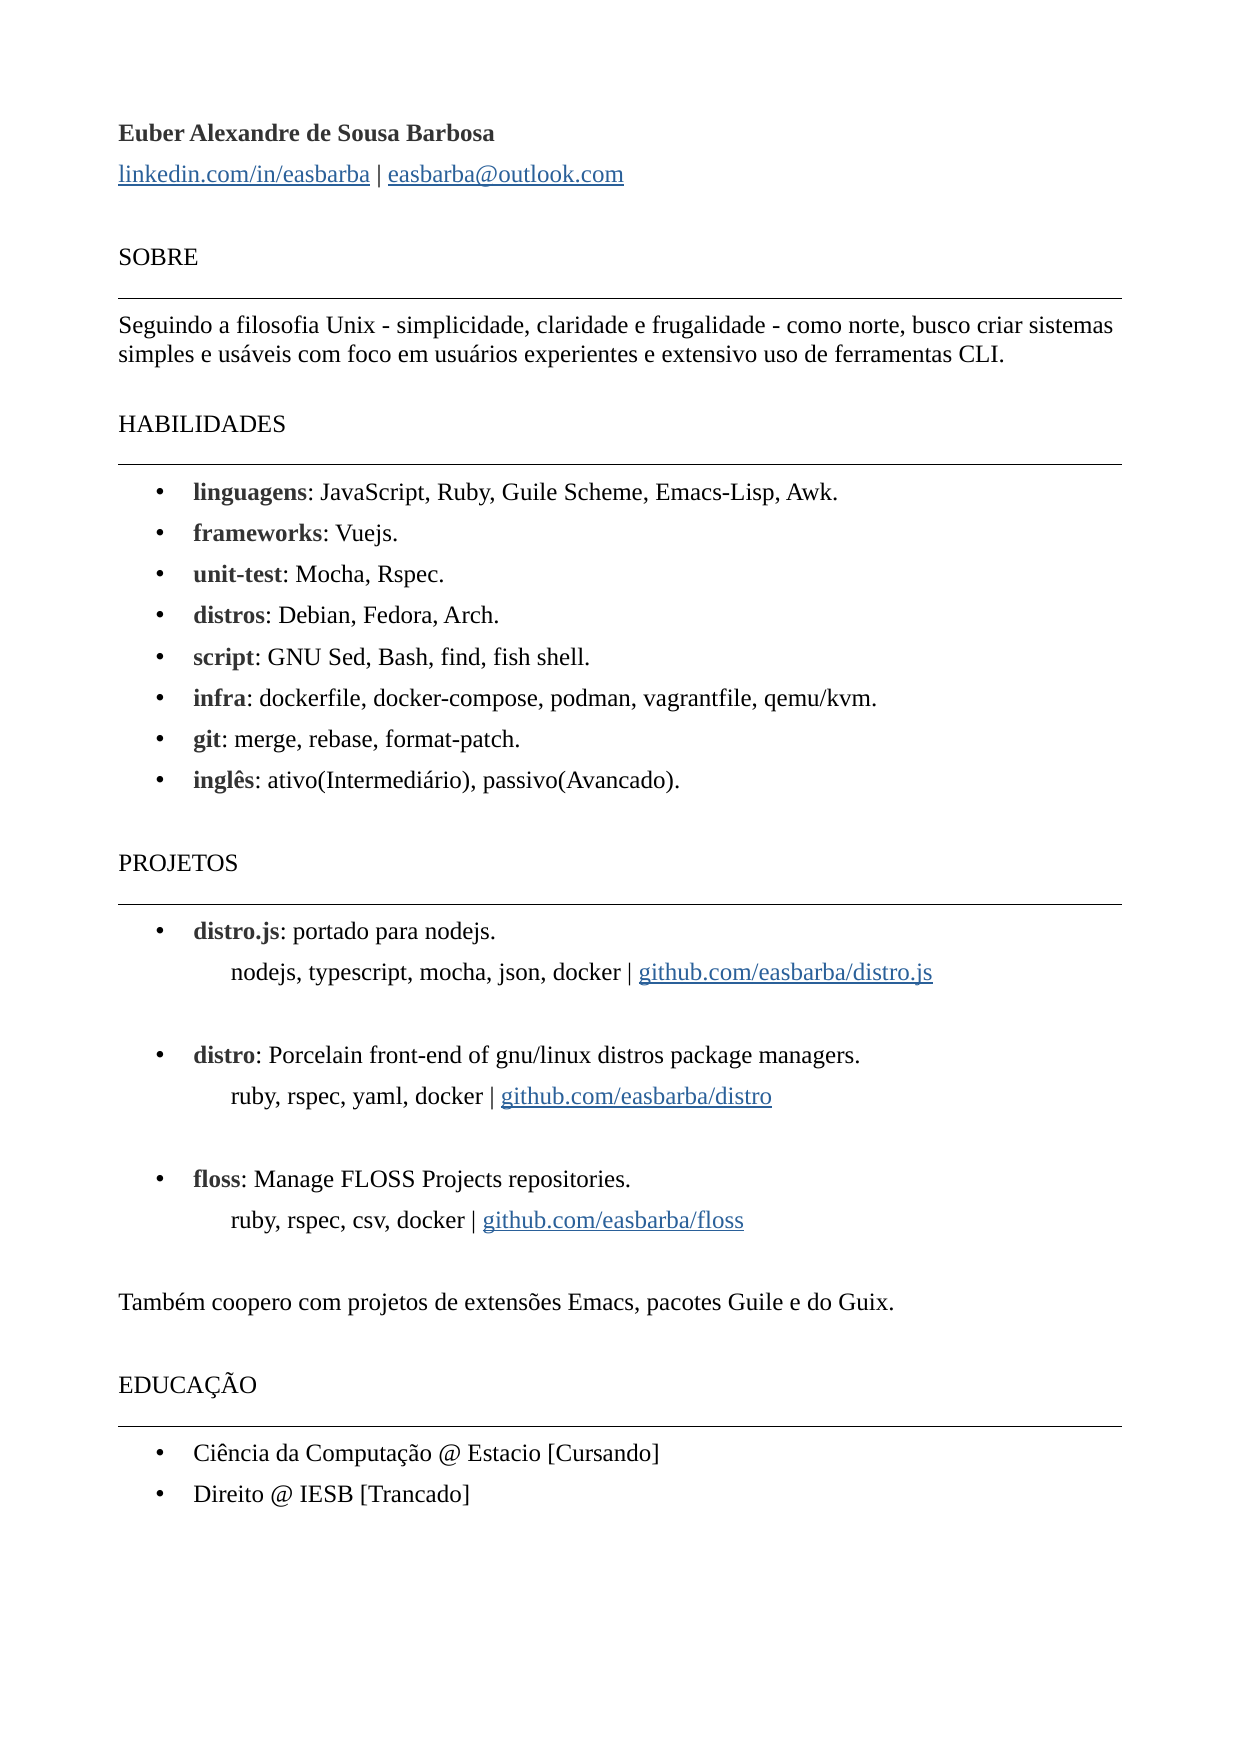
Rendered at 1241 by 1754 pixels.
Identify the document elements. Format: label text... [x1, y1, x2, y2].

list floss: Manage FLOSS Projects repositories. [156, 1164, 1122, 1192]
list distro: Porcelain front-end of gnu/linux distros package managers. [156, 1040, 1122, 1069]
list Ciência da Computação @ Estacio [Cursando] [156, 1438, 1122, 1467]
list Direito @ IESB [Trancado] [156, 1479, 1122, 1508]
text Euber Alexandre de Sousa Barbosa [118, 118, 1122, 147]
list git: merge, rebase, format-patch. [156, 724, 1122, 753]
text Também coopero com projetos de extensões Emacs, pacotes Guile e do Guix. [118, 1287, 1122, 1316]
text EDUCAÇÃO [118, 1370, 1122, 1399]
text Seguindo a filosofia Unix - simplicidade, claridade e frugalidade - como norte, busco criar sistemas simples e usáveis com foco em usuários experientes e extensivo uso de ferramentas CLI. [118, 310, 1122, 367]
list distro.js: portado para nodejs. [156, 916, 1122, 945]
list inglês: ativo(Intermediário), passivo(Avancado). [156, 766, 1122, 794]
text SOBRE [118, 242, 1122, 271]
list ruby, rspec, yaml, docker | github.com/easbarba/distro [193, 1081, 1122, 1110]
list script: GNU Sed, Bash, find, fish shell. [156, 642, 1122, 671]
text linkedin.com/in/easbarba | easbarba@outlook.com [118, 159, 1122, 188]
list nodejs, typescript, mocha, json, docker | github.com/easbarba/distro.js [193, 957, 1122, 986]
list unit-test: Mocha, Rspec. [156, 559, 1122, 588]
text PROJETOS [118, 848, 1122, 877]
list ruby, rspec, csv, docker | github.com/easbarba/floss [193, 1205, 1122, 1234]
text HABILIDADES [118, 409, 1122, 437]
list linguagens: JavaScript, Ruby, Guile Scheme, Emacs-Lisp, Awk. [156, 477, 1122, 506]
list distros: Debian, Fedora, Arch. [156, 601, 1122, 629]
list frameworks: Vuejs. [156, 518, 1122, 547]
list infra: dockerfile, docker-compose, podman, vagrantfile, qemu/kvm. [156, 683, 1122, 712]
